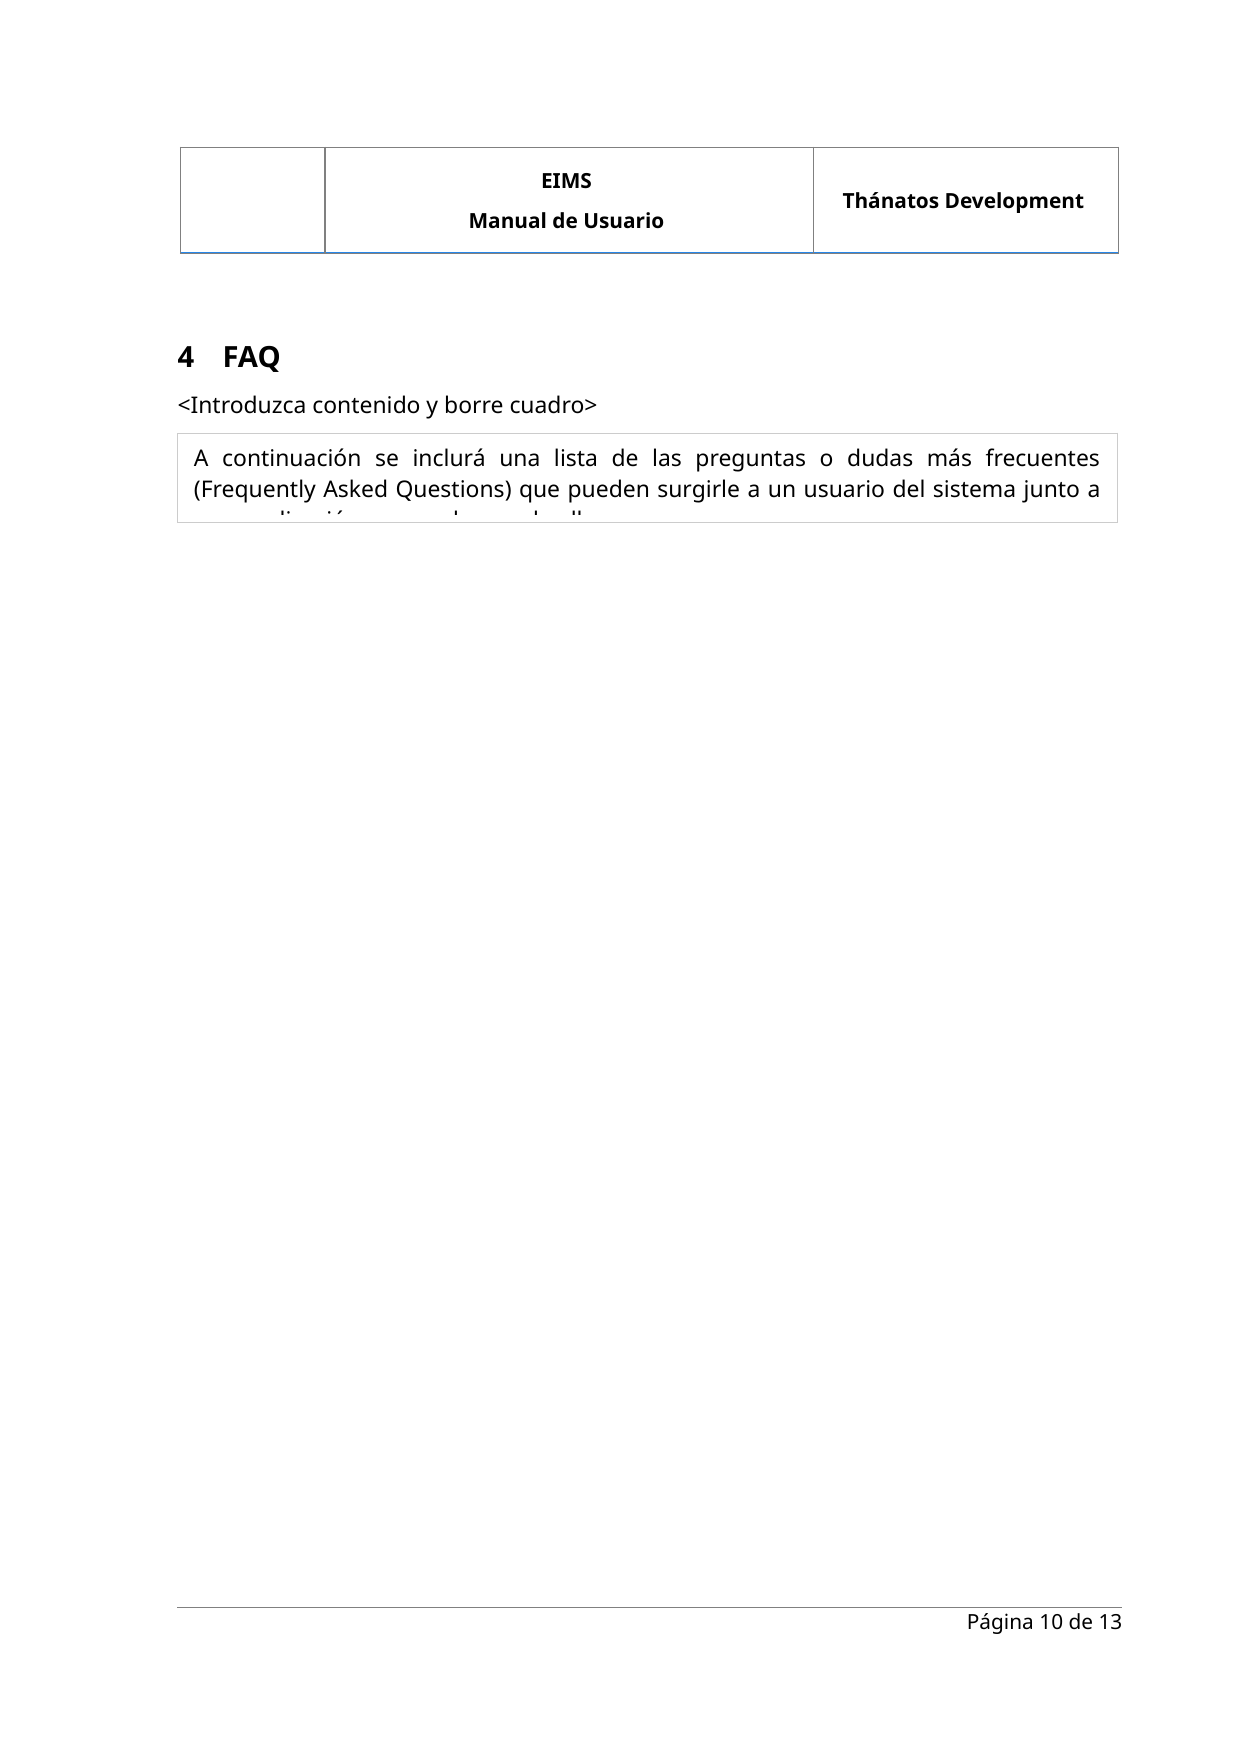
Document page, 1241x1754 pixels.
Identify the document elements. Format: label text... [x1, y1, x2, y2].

text <Introduzca contenido y borre cuadro> [177, 389, 1122, 420]
subtitle FAQ [177, 336, 1122, 376]
text A continuación se inclurá una lista de las preguntas o dudas más frecuentes (Frequently Asked Questions) que pueden surgirle a un usuario del sistema junto a una explicación para cada una de ellas. [194, 441, 1101, 514]
